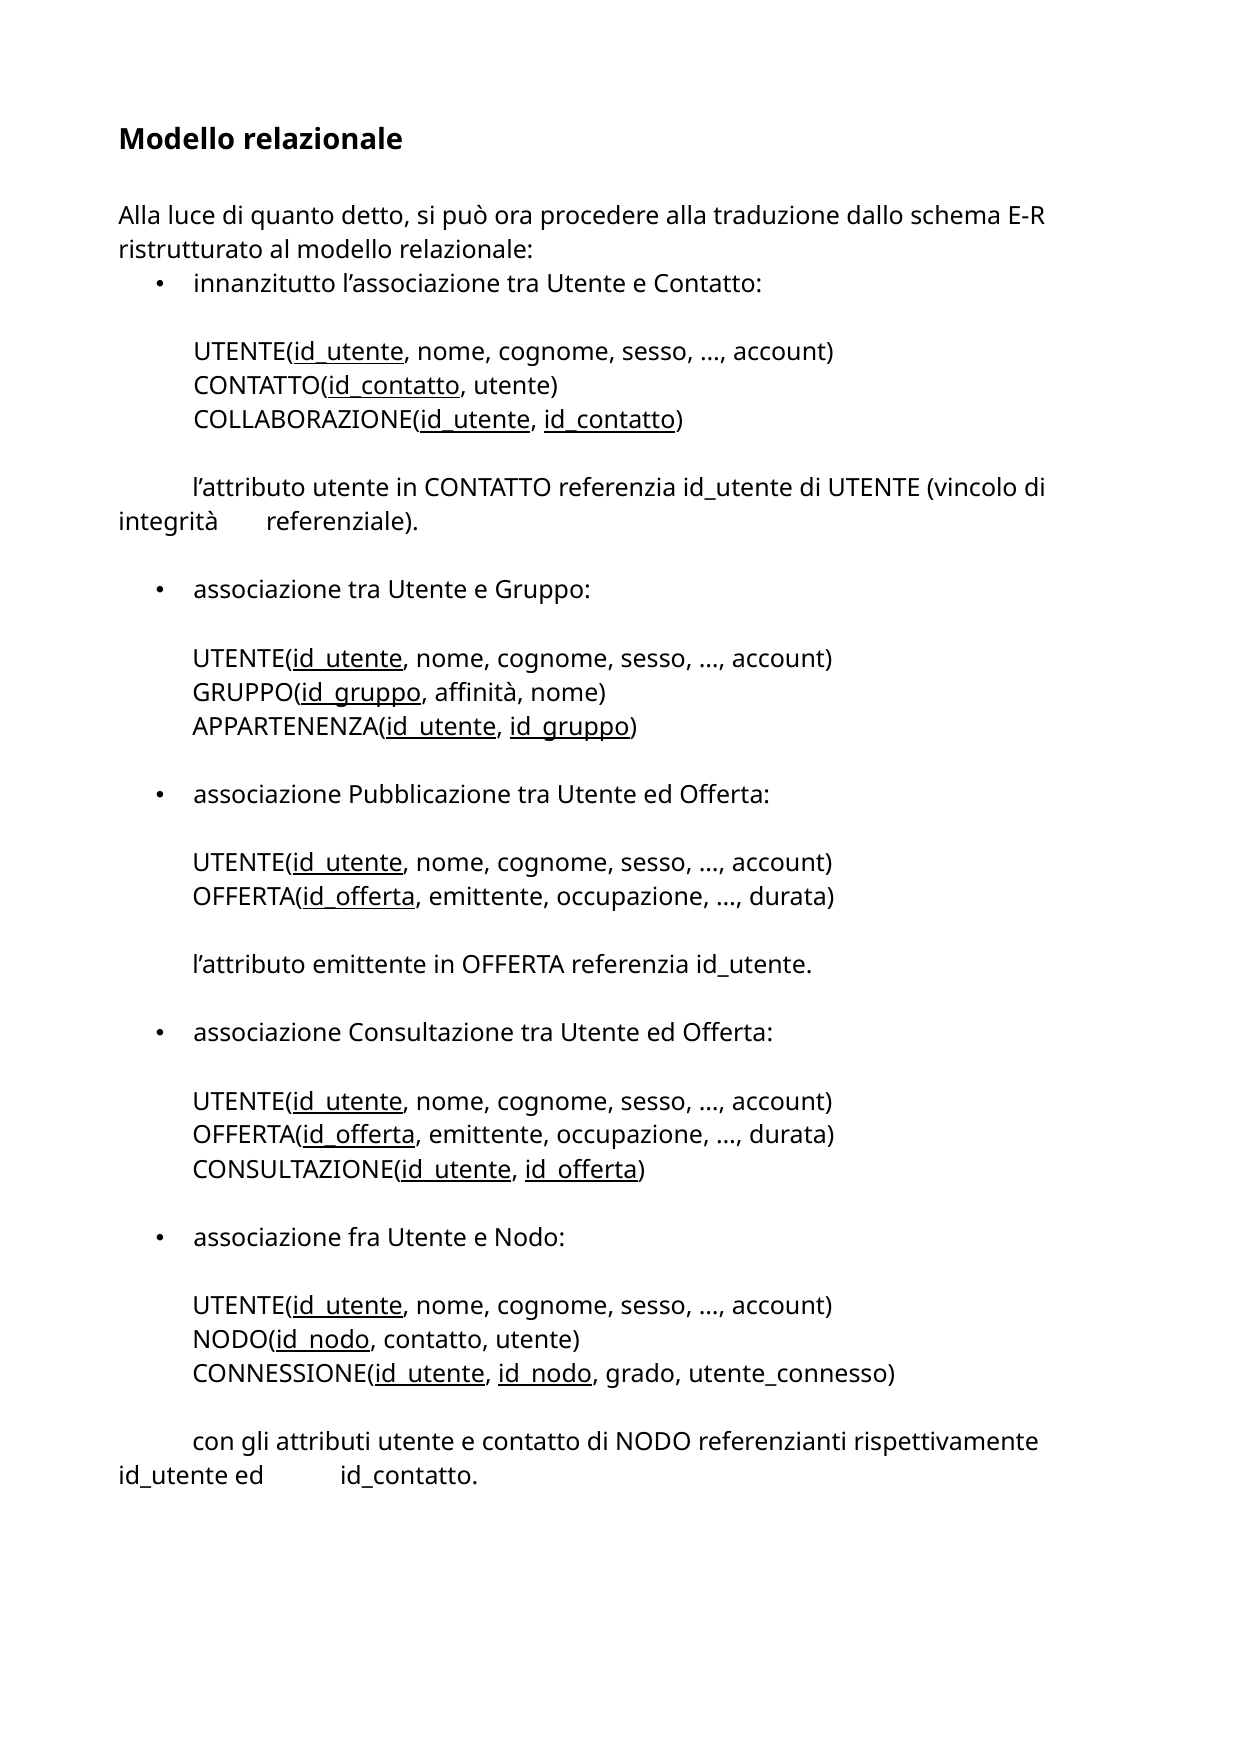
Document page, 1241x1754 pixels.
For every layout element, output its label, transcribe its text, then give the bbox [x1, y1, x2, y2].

text con gli attributi utente e contatto di NODO referenzianti rispettivamente id_utente ed id_contatto. [118, 1424, 1122, 1492]
text Alla luce di quanto detto, si può ora procedere alla traduzione dallo schema E-R ristrutturato al modello relazionale: [118, 197, 1122, 266]
text OFFERTA(id_offerta, emittente, occupazione, …, durata) [118, 879, 1122, 913]
text GRUPPO(id_gruppo, affinità, nome) [118, 674, 1122, 708]
list innanzitutto l’associazione tra Utente e Contatto: [156, 266, 1122, 300]
text CONSULTAZIONE(id_utente, id_offerta) [118, 1151, 1122, 1185]
text Modello relazionale [118, 118, 1122, 158]
list UTENTE(id_utente, nome, cognome, sesso, …, account) [156, 334, 1122, 368]
list associazione fra Utente e Nodo: [156, 1219, 1122, 1253]
list CONTATTO(id_contatto, utente) [156, 368, 1122, 402]
text l’attributo emittente in OFFERTA referenzia id_utente. [118, 947, 1122, 981]
text CONNESSIONE(id_utente, id_nodo, grado, utente_connesso) [118, 1356, 1122, 1390]
text UTENTE(id_utente, nome, cognome, sesso, …, account) [118, 1287, 1122, 1322]
list COLLABORAZIONE(id_utente, id_contatto) [156, 402, 1122, 436]
list associazione Consultazione tra Utente ed Offerta: [156, 1015, 1122, 1049]
list associazione Pubblicazione tra Utente ed Offerta: [156, 777, 1122, 811]
text NODO(id_nodo, contatto, utente) [118, 1322, 1122, 1356]
text UTENTE(id_utente, nome, cognome, sesso, …, account) [118, 1083, 1122, 1117]
text UTENTE(id_utente, nome, cognome, sesso, …, account) [118, 640, 1122, 674]
text UTENTE(id_utente, nome, cognome, sesso, …, account) [118, 845, 1122, 879]
text l’attributo utente in CONTATTO referenzia id_utente di UTENTE (vincolo di integrità referenziale). [118, 470, 1122, 538]
list associazione tra Utente e Gruppo: [156, 572, 1122, 606]
text APPARTENENZA(id_utente, id_gruppo) [118, 708, 1122, 742]
text OFFERTA(id_offerta, emittente, occupazione, …, durata) [118, 1117, 1122, 1151]
